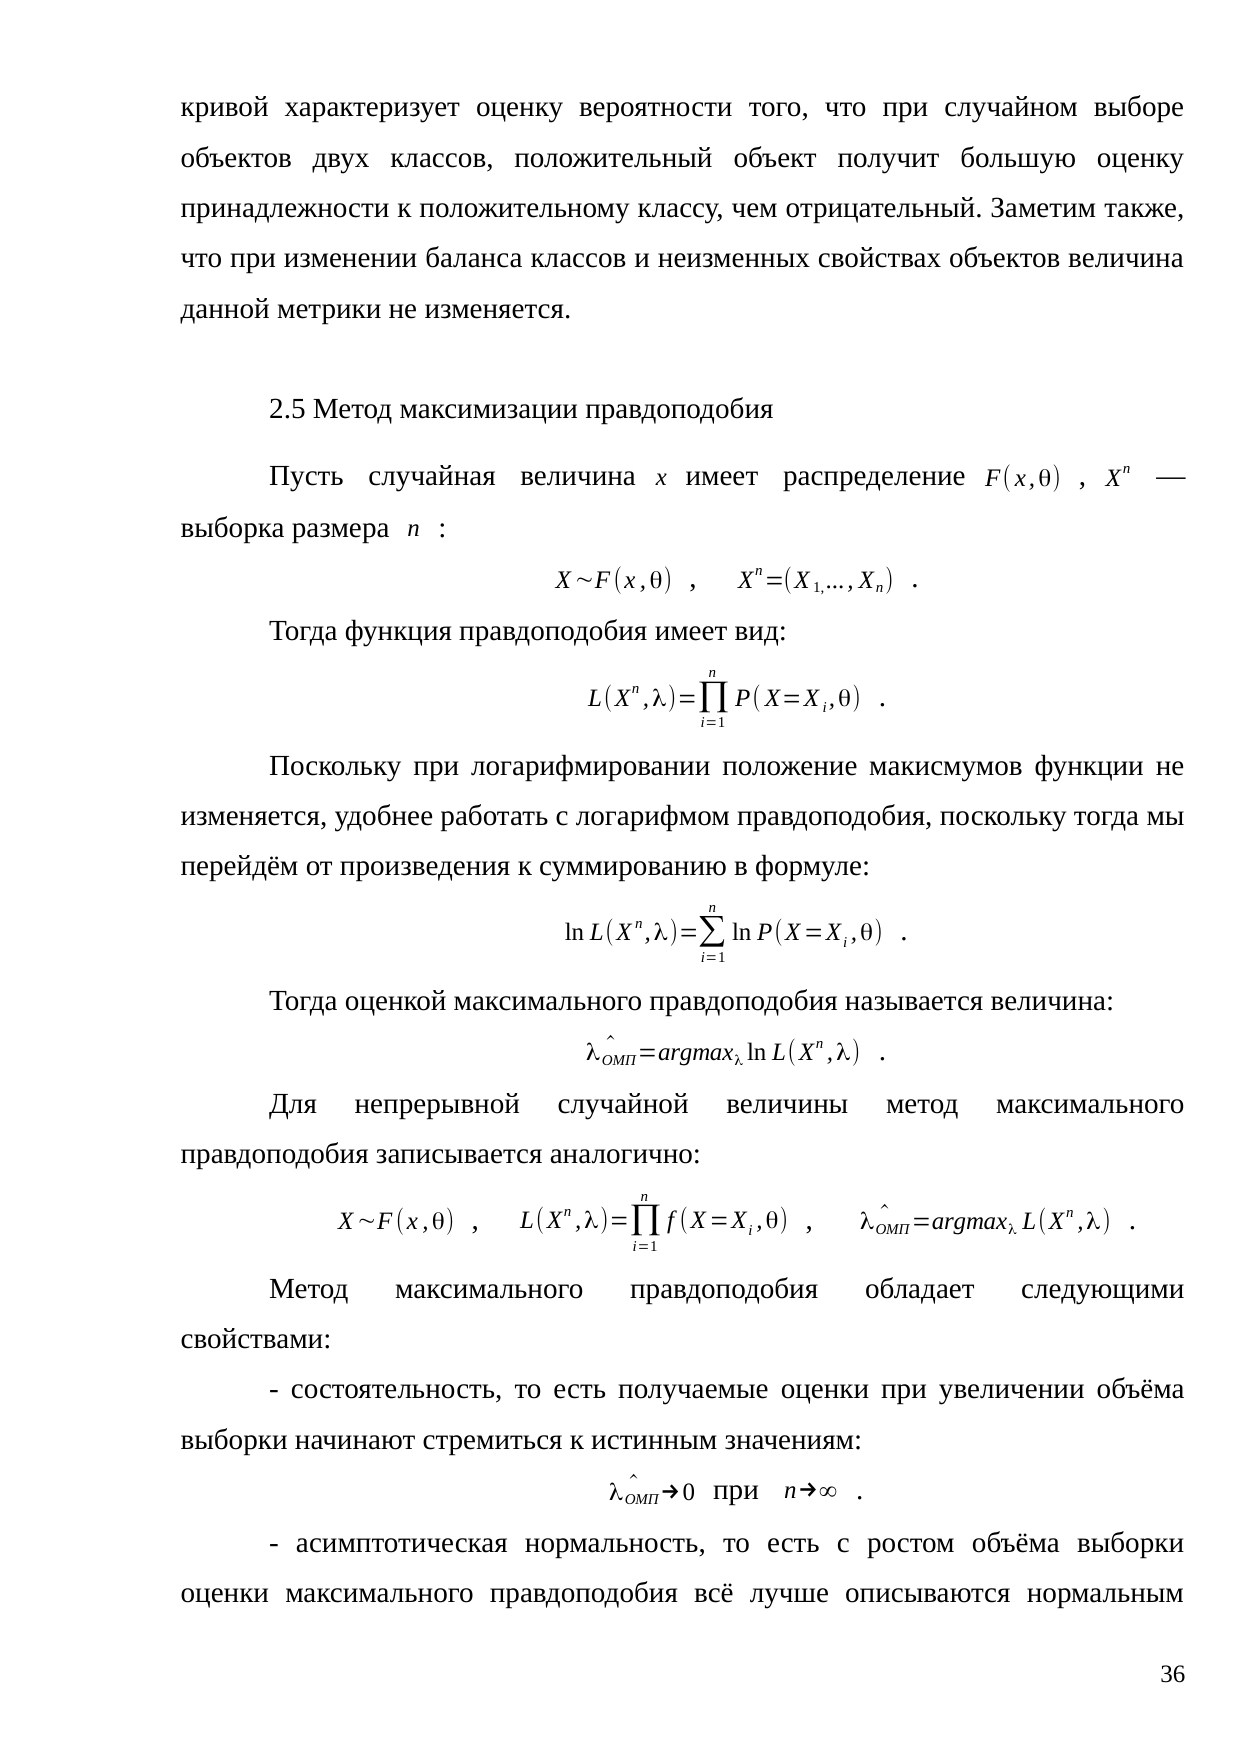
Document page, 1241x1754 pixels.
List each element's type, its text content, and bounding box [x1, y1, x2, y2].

text , , . [180, 1187, 1185, 1254]
text - состоятельность, то есть получаемые оценки при увеличении объёма выборки начинают стремиться к истинным значениям: [180, 1371, 1185, 1455]
text Для непрерывной случайной величины метод максимального правдоподобия записывается аналогично: [180, 1086, 1185, 1170]
text 2.5 Метод максимизации правдоподобия [180, 391, 1185, 425]
text Метод максимального правдоподобия обладает следующими свойствами: [180, 1271, 1185, 1355]
text . [180, 664, 1185, 731]
text Примеры-кривых представлены на рисунке Ч. Заметим, что любая-кривая исходит из точкии приходит в точку, а идеальный классификатор пройдёт через точку. Площадь под этой кривой характеризует оценку вероятности того, что при случайном выборе объектов двух классов, положительный объект получит большую оценку принадлежности к положительному классу, чем отрицательный. Заметим также, что при изменении баланса классов и неизменных свойствах объектов величина данной метрики не изменяется. [180, 89, 1185, 324]
text Тогда оценкой максимального правдоподобия называется величина: [180, 983, 1185, 1016]
text Тогда функция правдоподобия имеет вид: [180, 613, 1185, 647]
text - асимптотическая нормальность, то есть с ростом объёма выборки оценки максимального правдоподобия всё лучше описываются нормальным [180, 1525, 1185, 1609]
text , . [180, 560, 1185, 597]
text Пусть случайная величинаимеет распределение, — выборка размера: [180, 458, 1185, 543]
text . [180, 899, 1185, 966]
text . [180, 1033, 1185, 1069]
text при . [180, 1472, 1185, 1508]
text Поскольку при логарифмировании положение макисмумов функции не изменяется, удобнее работать с логарифмом правдоподобия, поскольку тогда мы перейдём от произведения к суммированию в формуле: [180, 748, 1185, 882]
